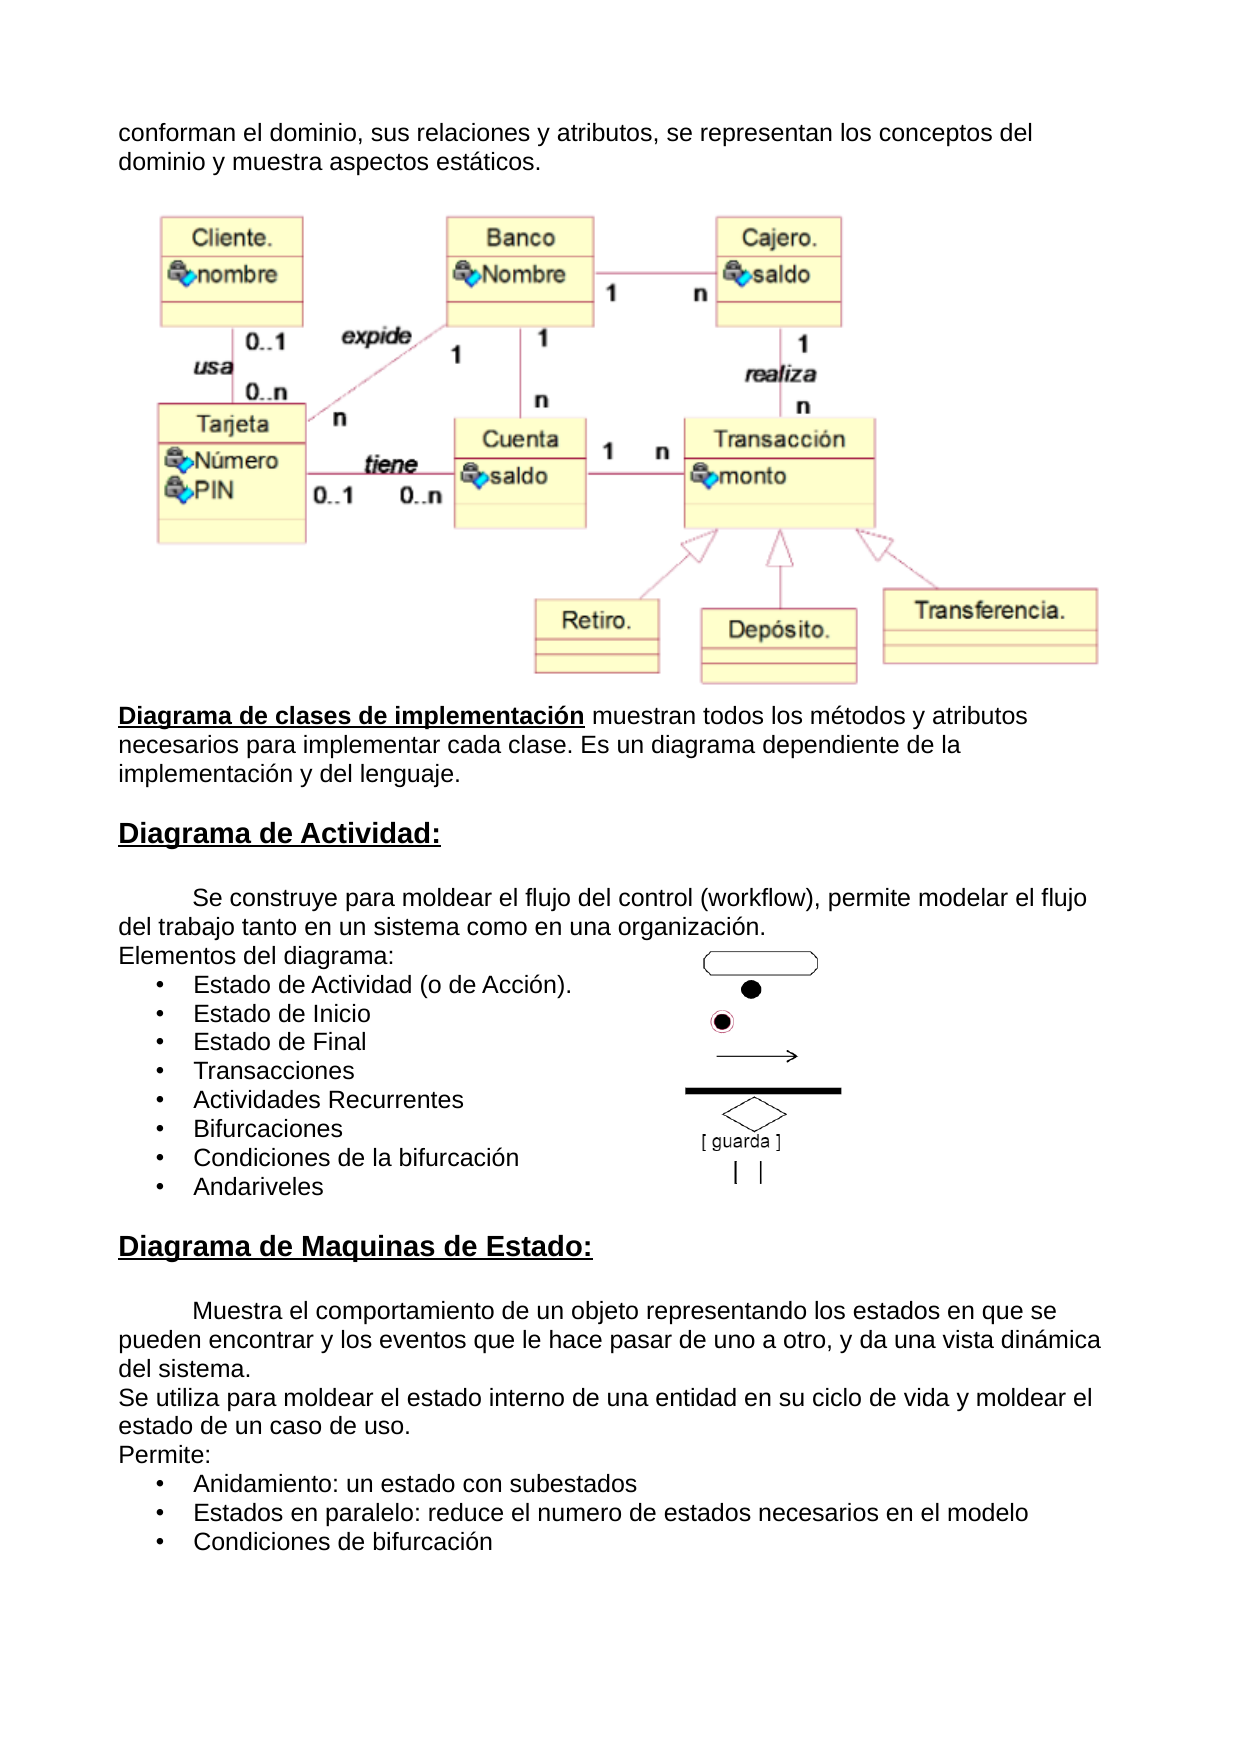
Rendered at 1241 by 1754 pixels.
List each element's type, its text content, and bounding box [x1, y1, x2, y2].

list [842, 1114, 1122, 1143]
list Estado de Actividad (o de Acción). [156, 970, 685, 998]
text Diagrama de clases de implementación muestran todos los métodos y atributos necesarios para implementar cada clase. Es un diagrama dependiente de la implementación y del lenguaje. [118, 238, 1122, 788]
text Muestra el comportamiento de un objeto representando los estados en que se pueden encontrar y los eventos que le hace pasar de uno a otro, y da una vista dinámica del sistema. [118, 1296, 1122, 1383]
text Elementos del diagrama: [118, 941, 1122, 970]
list [842, 970, 1122, 998]
list [842, 998, 1122, 1027]
list Condiciones de bifurcación [156, 1527, 1122, 1555]
text Diagrama de Maquinas de Estado: [118, 1229, 1122, 1263]
list Transacciones [156, 1056, 685, 1085]
list Estado de Final [156, 1027, 685, 1056]
list [842, 1027, 1122, 1056]
text Permite: [118, 1440, 1122, 1469]
list [842, 1056, 1122, 1085]
list [842, 1085, 1122, 1114]
text conforman el dominio, sus relaciones y atributos, se representan los conceptos del dominio y muestra aspectos estáticos. [118, 118, 1122, 176]
list Estados en paralelo: reduce el numero de estados necesarios en el modelo [156, 1498, 1122, 1527]
list Anidamiento: un estado con subestados [156, 1469, 1122, 1498]
list Bifurcaciones [156, 1114, 685, 1143]
list Condiciones de la bifurcación [156, 1143, 685, 1172]
list Andariveles [156, 1172, 1122, 1201]
text Se construye para moldear el flujo del control (workflow), permite modelar el flujo del trabajo tanto en un sistema como en una organización. [118, 883, 1122, 941]
text Diagrama de Actividad: [118, 816, 1122, 850]
list Actividades Recurrentes [156, 1085, 685, 1114]
text Se utiliza para moldear el estado interno de una entidad en su ciclo de vida y moldear el estado de un caso de uso. [118, 1383, 1122, 1440]
list Estado de Inicio [156, 998, 685, 1027]
list [842, 1143, 1122, 1172]
